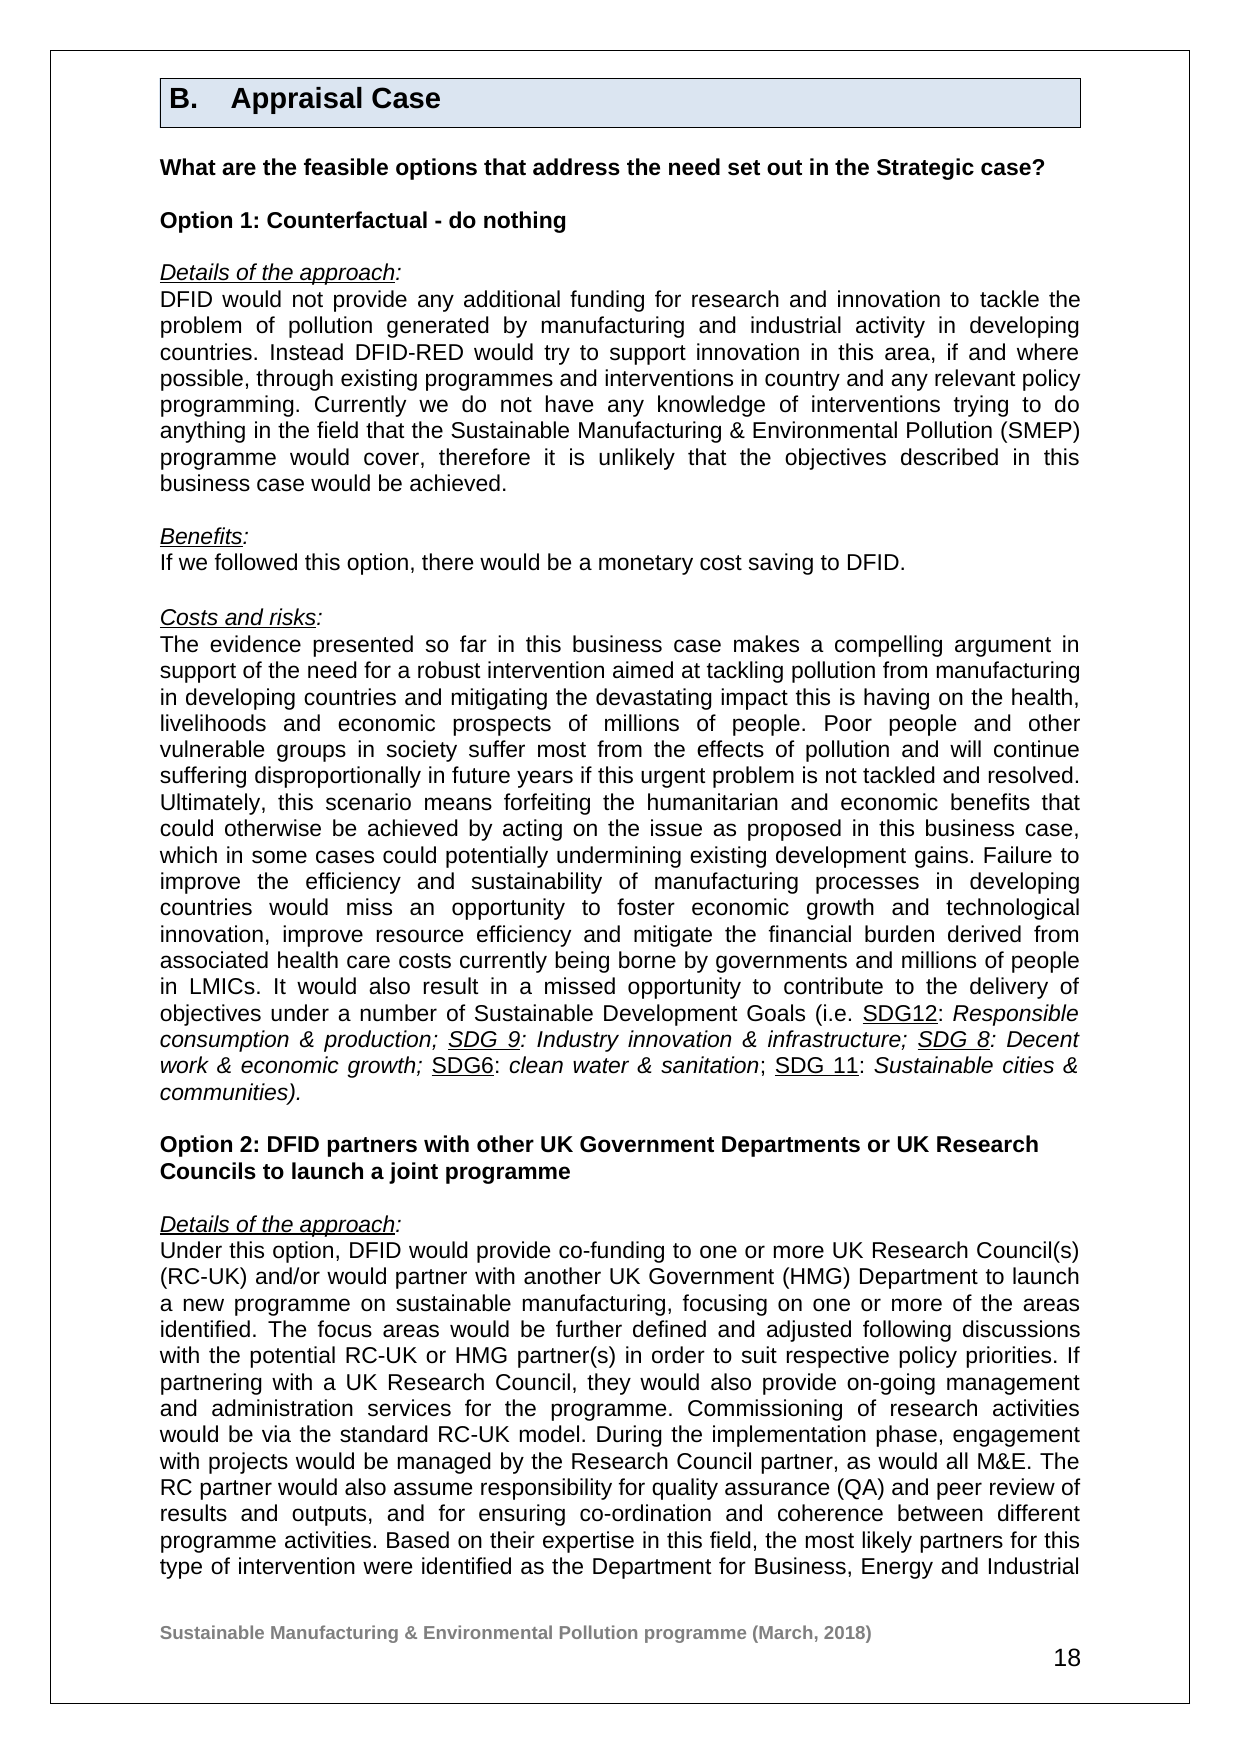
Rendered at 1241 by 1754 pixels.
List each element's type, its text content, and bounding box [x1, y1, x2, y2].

text Details of the approach: [159, 1184, 1081, 1237]
text Benefits: [159, 523, 1081, 549]
text What are the feasible options that address the need set out in the Strategic case? [159, 154, 1081, 180]
text Option 1: Counterfactual - do nothing [159, 207, 1081, 233]
subtitle Appraisal Case [161, 79, 1080, 127]
text DFID would not provide any additional funding for research and innovation to tackle the problem of pollution generated by manufacturing and industrial activity in developing countries. Instead DFID-RED would try to support innovation in this area, if and where possible, through existing programmes and interventions in country and any relevant policy programming. Currently we do not have any knowledge of interventions trying to do anything in the field that the Sustainable Manufacturing & Environmental Pollution (SMEP) programme would cover, therefore it is unlikely that the objectives described in this business case would be achieved. [159, 286, 1081, 497]
text The evidence presented so far in this business case makes a compelling argument in support of the need for a robust intervention aimed at tackling pollution from manufacturing in developing countries and mitigating the devastating impact this is having on the health, livelihoods and economic prospects of millions of people. Poor people and other vulnerable groups in society suffer most from the effects of pollution and will continue suffering disproportionally in future years if this urgent problem is not tackled and resolved. Ultimately, this scenario means forfeiting the humanitarian and economic benefits that could otherwise be achieved by acting on the issue as proposed in this business case, which in some cases could potentially undermining existing development gains. Failure to improve the efficiency and sustainability of manufacturing processes in developing countries would miss an opportunity to foster economic growth and technological innovation, improve resource efficiency and mitigate the financial burden derived from associated health care costs currently being borne by governments and millions of people in LMICs. It would also result in a missed opportunity to contribute to the delivery of objectives under a number of Sustainable Development Goals (i.e. SDG12: Responsible consumption & production; SDG 9: Industry innovation & infrastructure; SDG 8: Decent work & economic growth; SDG6: clean water & sanitation; SDG 11: Sustainable cities & communities). [159, 631, 1081, 1105]
text Option 2: DFID partners with other UK Government Departments or UK Research Councils to launch a joint programme [159, 1131, 1081, 1184]
text Costs and risks: [159, 604, 1081, 631]
text Under this option, DFID would provide co-funding to one or more UK Research Council(s) (RC-UK) and/or would partner with another UK Government (HMG) Department to launch a new programme on sustainable manufacturing, focusing on one or more of the areas identified. The focus areas would be further defined and adjusted following discussions with the potential RC-UK or HMG partner(s) in order to suit respective policy priorities. If partnering with a UK Research Council, they would also provide on-going management and administration services for the programme. Commissioning of research activities would be via the standard RC-UK model. During the implementation phase, engagement with projects would be managed by the Research Council partner, as would all M&E. The RC partner would also assume responsibility for quality assurance (QA) and peer review of results and outputs, and for ensuring co-ordination and coherence between different programme activities. Based on their expertise in this field, the most likely partners for this type of intervention were identified as the Department for Business, Energy and Industrial [159, 1237, 1081, 1579]
text Details of the approach: [159, 259, 1081, 286]
text If we followed this option, there would be a monetary cost saving to DFID. [159, 549, 1081, 604]
